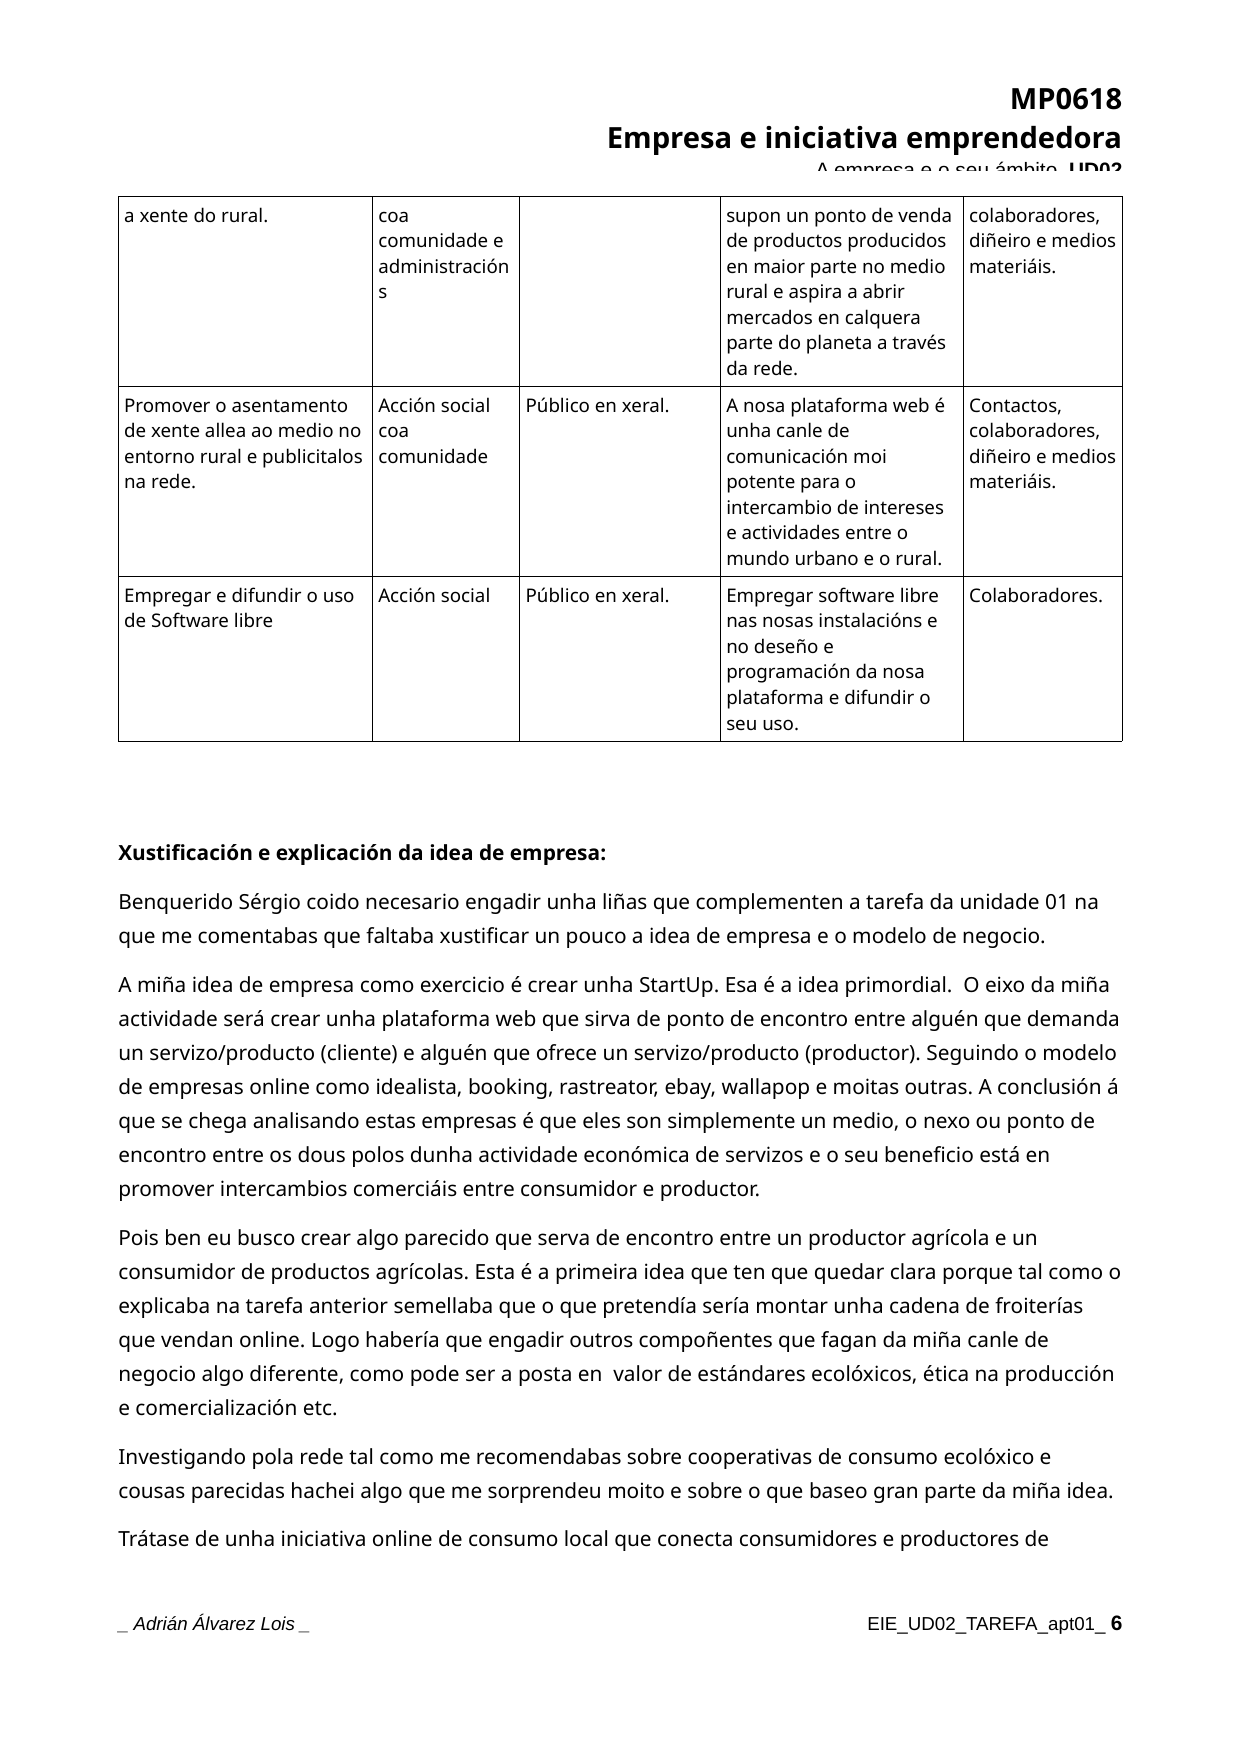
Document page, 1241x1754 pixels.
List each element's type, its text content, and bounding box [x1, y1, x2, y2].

table_cell Contactos, colaboradores, diñeiro e medios materiáis. [964, 387, 1122, 576]
text Benquerido Sérgio coido necesario engadir unha liñas que complementen a tarefa da unidade 01 na que me comentabas que faltaba xustificar un pouco a idea de empresa e o modelo de negocio. [118, 887, 1122, 950]
table_cell A nosa plataforma web é unha canle de comunicación moi potente para o intercambio de intereses e actividades entre o mundo urbano e o rural. [721, 387, 963, 576]
table_cell colaboradores, diñeiro e medios materiáis. [964, 197, 1122, 386]
table_cell [520, 197, 720, 386]
table_cell coa comunidade e administracións [373, 197, 519, 386]
table_cell Promover o asentamento de xente allea ao medio no entorno rural e publicitalos na rede. [119, 387, 372, 576]
text Pois ben eu busco crear algo parecido que serva de encontro entre un productor agrícola e un consumidor de productos agrícolas. Esta é a primeira idea que ten que quedar clara porque tal como o explicaba na tarefa anterior semellaba que o que pretendía sería montar unha cadena de froiterías que vendan online. Logo habería que engadir outros compoñentes que fagan da miña canle de negocio algo diferente, como pode ser a posta en valor de estándares ecolóxicos, ética na producción e comercialización etc. [118, 1223, 1122, 1422]
table_cell Público en xeral. [520, 577, 720, 741]
text Trátase de unha iniciativa online de consumo local que conecta consumidores e productores de [118, 1524, 1122, 1553]
table_cell Empregar software libre nas nosas instalacións e no deseño e programación da nosa plataforma e difundir o seu uso. [721, 577, 963, 741]
table_cell Empregar e difundir o uso de Software libre [119, 577, 372, 741]
text Investigando pola rede tal como me recomendabas sobre cooperativas de consumo ecolóxico e cousas parecidas hachei algo que me sorprendeu moito e sobre o que baseo gran parte da miña idea. [118, 1442, 1122, 1504]
table_cell supon un ponto de venda de productos producidos en maior parte no medio rural e aspira a abrir mercados en calquera parte do planeta a través da rede. [721, 197, 963, 386]
table_cell Público en xeral. [520, 387, 720, 576]
text Xustificación e explicación da idea de empresa: [118, 838, 1122, 867]
table_cell a xente do rural. [119, 197, 372, 386]
table_cell Colaboradores. [964, 577, 1122, 741]
table_cell Acción social coa comunidade [373, 387, 519, 576]
text A miña idea de empresa como exercicio é crear unha StartUp. Esa é a idea primordial. O eixo da miña actividade será crear unha plataforma web que sirva de ponto de encontro entre alguén que demanda un servizo/producto (cliente) e alguén que ofrece un servizo/producto (productor). Seguindo o modelo de empresas online como idealista, booking, rastreator, ebay, wallapop e moitas outras. A conclusión á que se chega analisando estas empresas é que eles son simplemente un medio, o nexo ou ponto de encontro entre os dous polos dunha actividade económica de servizos e o seu beneficio está en promover intercambios comerciáis entre consumidor e productor. [118, 970, 1122, 1203]
table_cell Acción social [373, 577, 519, 741]
